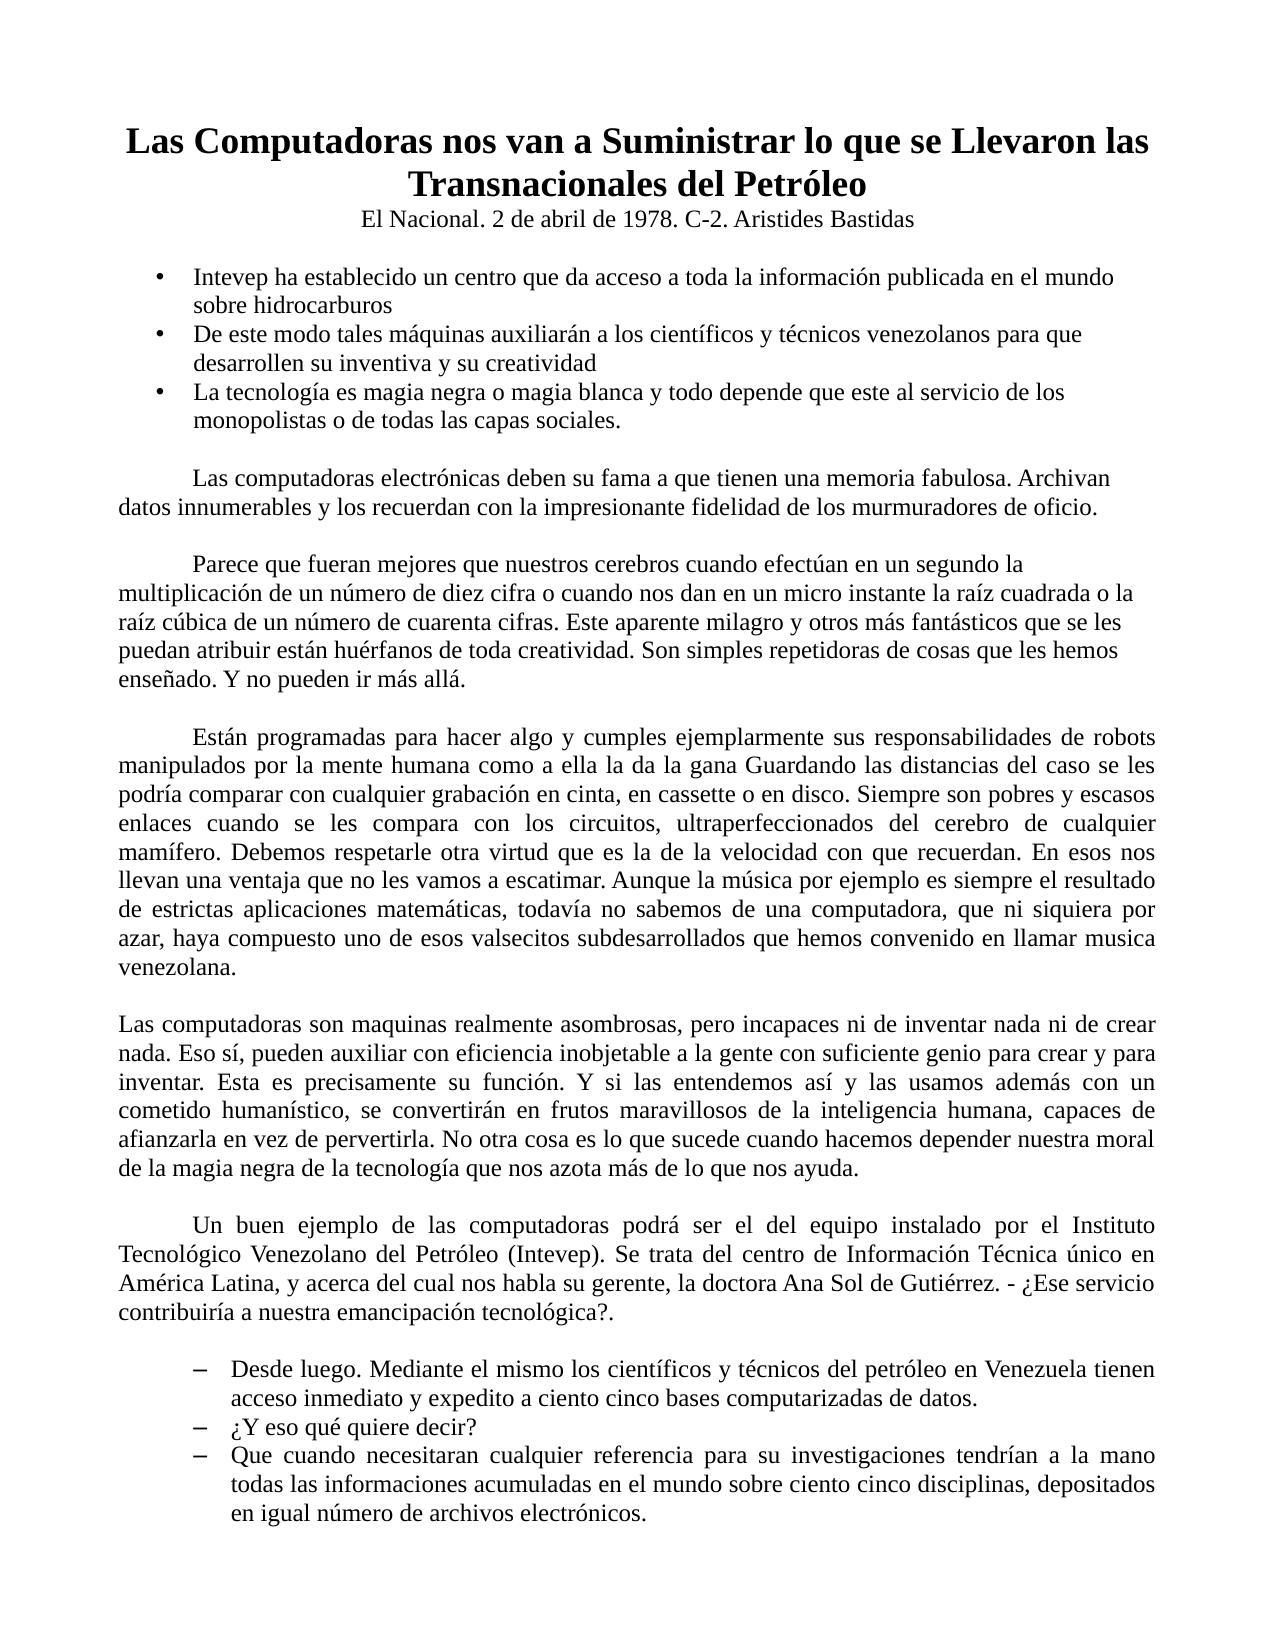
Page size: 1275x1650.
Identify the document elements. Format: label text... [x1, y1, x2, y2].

text Las computadoras electrónicas deben su fama a que tienen una memoria fabulosa. Archivan datos innumerables y los recuerdan con la impresionante fidelidad de los murmuradores de oficio. [118, 463, 1157, 521]
text El Nacional. 2 de abril de 1978. C-2. Aristides Bastidas [118, 204, 1157, 233]
list Desde luego. Mediante el mismo los científicos y técnicos del petróleo en Venezuela tienen acceso inmediato y expedito a ciento cinco bases computarizadas de datos. [193, 1354, 1157, 1412]
list ¿Y eso qué quiere decir? [193, 1412, 1157, 1441]
text Un buen ejemplo de las computadoras podrá ser el del equipo instalado por el Instituto Tecnológico Venezolano del Petróleo (Intevep). Se trata del centro de Información Técnica único en América Latina, y acerca del cual nos habla su gerente, la doctora Ana Sol de Gutiérrez. - ¿Ese servicio contribuiría a nuestra emancipación tecnológica?. [118, 1211, 1157, 1326]
list De este modo tales máquinas auxiliarán a los científicos y técnicos venezolanos para que desarrollen su inventiva y su creatividad [156, 319, 1157, 377]
list La tecnología es magia negra o magia blanca y todo depende que este al servicio de los monopolistas o de todas las capas sociales. [156, 377, 1157, 434]
text Las Computadoras nos van a Suministrar lo que se Llevaron las Transnacionales del Petróleo [118, 118, 1157, 204]
text Parece que fueran mejores que nuestros cerebros cuando efectúan en un segundo la multiplicación de un número de diez cifra o cuando nos dan en un micro instante la raíz cuadrada o la raíz cúbica de un número de cuarenta cifras. Este aparente milagro y otros más fantásticos que se les puedan atribuir están huérfanos de toda creatividad. Son simples repetidoras de cosas que les hemos enseñado. Y no pueden ir más allá. [118, 549, 1157, 693]
text Las computadoras son maquinas realmente asombrosas, pero incapaces ni de inventar nada ni de crear nada. Eso sí, pueden auxiliar con eficiencia inobjetable a la gente con suficiente genio para crear y para inventar. Esta es precisamente su función. Y si las entendemos así y las usamos además con un cometido humanístico, se convertirán en frutos maravillosos de la inteligencia humana, capaces de afianzarla en vez de pervertirla. No otra cosa es lo que sucede cuando hacemos depender nuestra moral de la magia negra de la tecnología que nos azota más de lo que nos ayuda. [118, 1009, 1157, 1182]
text Están programadas para hacer algo y cumples ejemplarmente sus responsabilidades de robots manipulados por la mente humana como a ella la da la gana Guardando las distancias del caso se les podría comparar con cualquier grabación en cinta, en cassette o en disco. Siempre son pobres y escasos enlaces cuando se les compara con los circuitos, ultraperfeccionados del cerebro de cualquier mamífero. Debemos respetarle otra virtud que es la de la velocidad con que recuerdan. En esos nos llevan una ventaja que no les vamos a escatimar. Aunque la música por ejemplo es siempre el resultado de estrictas aplicaciones matemáticas, todavía no sabemos de una computadora, que ni siquiera por azar, haya compuesto uno de esos valsecitos subdesarrollados que hemos convenido en llamar musica venezolana. [118, 722, 1157, 981]
list Que cuando necesitaran cualquier referencia para su investigaciones tendrían a la mano todas las informaciones acumuladas en el mundo sobre ciento cinco disciplinas, depositados en igual número de archivos electrónicos. [193, 1441, 1157, 1527]
list Intevep ha establecido un centro que da acceso a toda la información publicada en el mundo sobre hidrocarburos [156, 262, 1157, 319]
